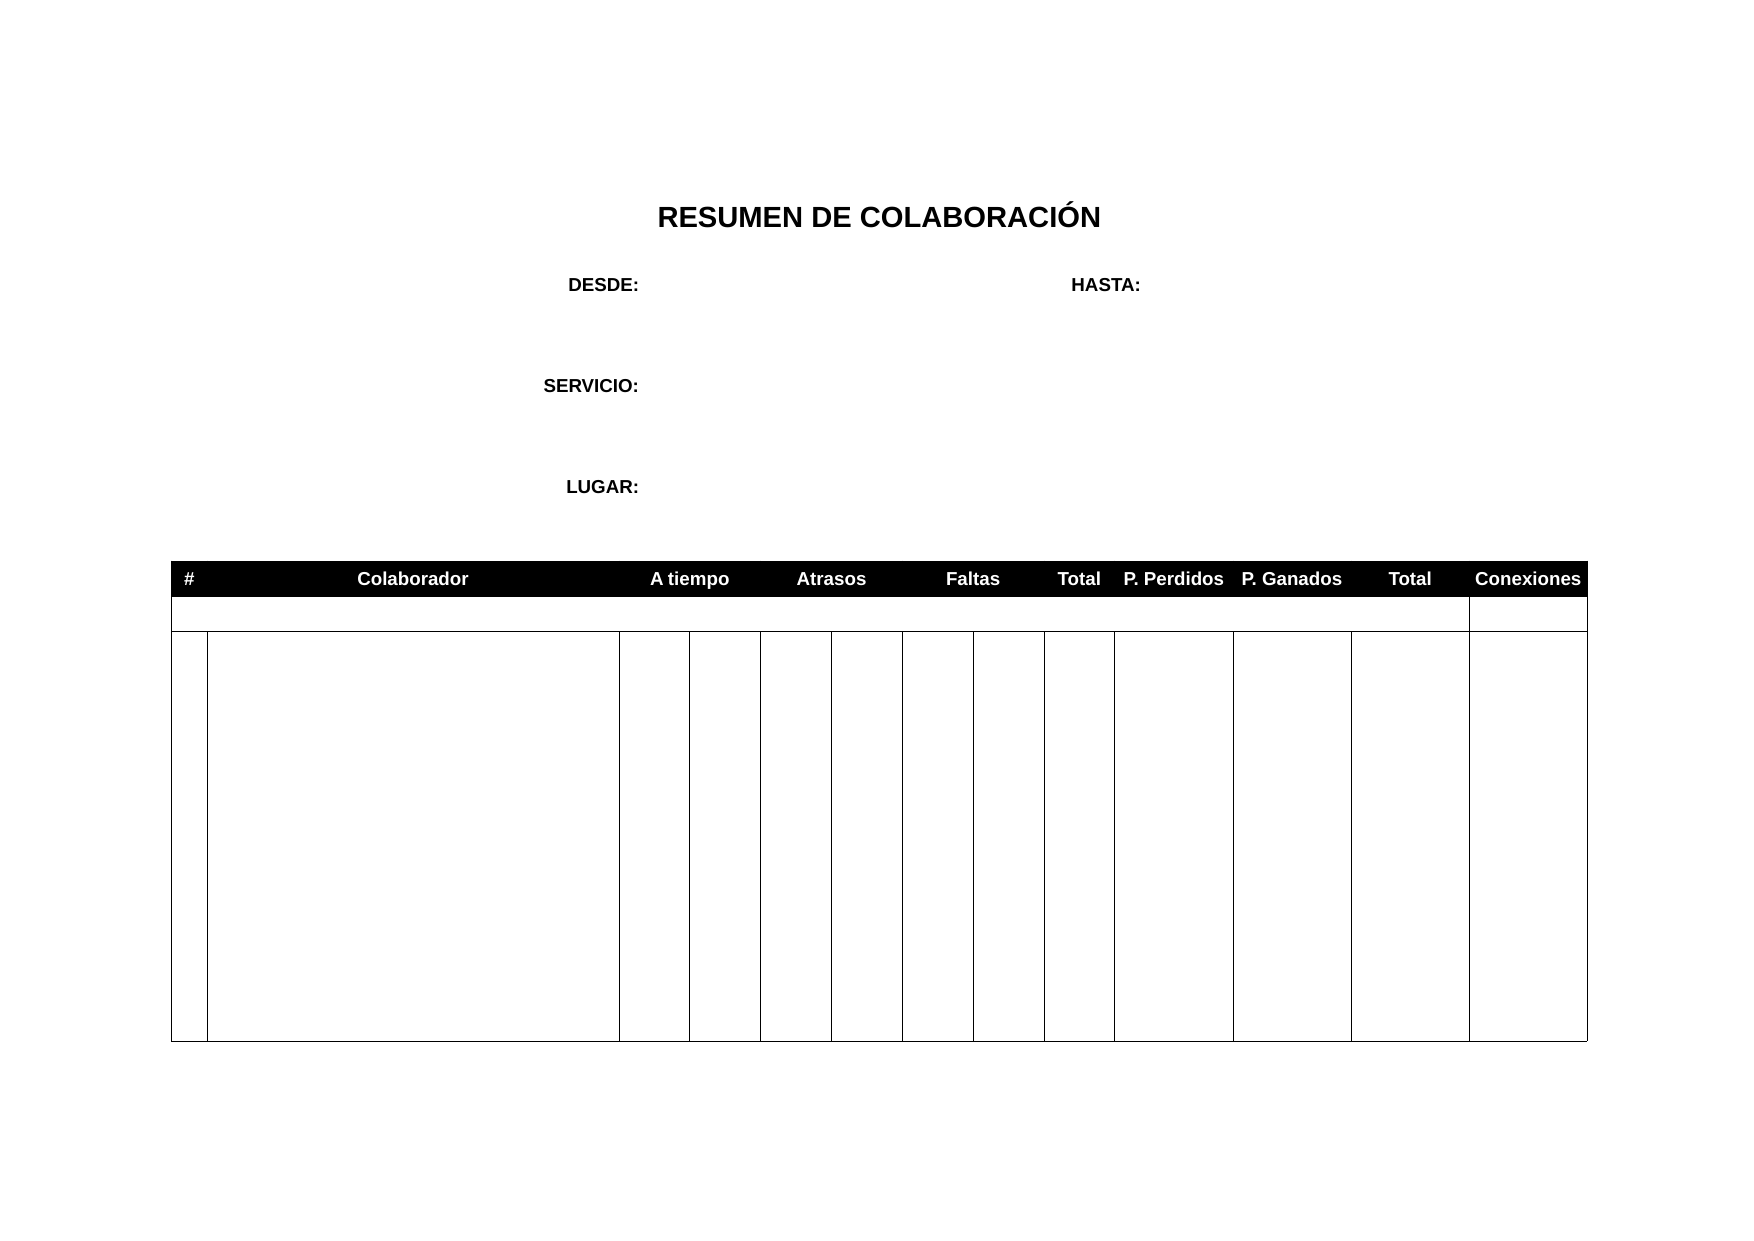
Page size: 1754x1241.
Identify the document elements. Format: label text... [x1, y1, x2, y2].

table_header # [172, 562, 207, 596]
text RESUMEN DE COLABORACIÓN [88, 200, 1670, 233]
table_header Conexiones [1470, 562, 1587, 596]
text <build_report(o)> [88, 537, 1670, 561]
table_cell <if test="row['porcentual_just_time']=='100.0%'"> <row['porcentual_just_time']> </if> <if test="row['porcentual_just_time'] != '100.0%'"> <row['porcentual_just_time']> </if> [690, 632, 760, 1041]
table_header P. Perdidos [1115, 562, 1233, 596]
table_cell <for each="row in rows_data()"> [172, 597, 1469, 631]
table_cell HASTA: [879, 266, 1146, 302]
table_header P. Ganados [1234, 562, 1351, 596]
table_header A tiempo [620, 562, 760, 596]
table_cell <row['late']> [761, 632, 831, 1041]
table_cell <o.place_id.name> [645, 469, 1413, 504]
table_cell DESDE: [345, 266, 644, 302]
table_cell <if test="row['puntos']<0"> <row['puntos']> </if> <if test="row['puntos']>=0"> <row['puntos']> </if> [1352, 632, 1469, 1041]
table_header <if test="o.date_start"> [345, 234, 1413, 266]
table_cell <row['porcentual_late']> [832, 632, 902, 1041]
table_header Atrasos [761, 562, 902, 596]
table_cell <row['name']> [208, 632, 619, 1041]
table_cell <row['just_time']> [620, 632, 689, 1041]
table_cell <row['puntos_ganados']> [1234, 632, 1351, 1041]
table_cell <o.date_start> [645, 266, 879, 302]
table_cell </if> [345, 403, 1413, 436]
table_cell LUGAR: [345, 469, 644, 504]
table_cell <row['absence']> [903, 632, 973, 1041]
text <for each="o in objects"> [88, 176, 1670, 200]
table_cell SERVICIO: [345, 368, 644, 403]
table_cell <o.service_id.name> [645, 368, 1413, 403]
table_cell <if test="o.place_id.name"> [345, 436, 1413, 469]
table_cell <if test="row['conexiones']==0"> <row['conexiones']> </if> <if test="row['conexiones']>0"> <row['conexiones']> </if> [1470, 632, 1587, 1041]
table_cell <row['puntos_perdidos']> [1115, 632, 1233, 1041]
table_header Colaborador [208, 562, 619, 596]
table_header Total [1352, 562, 1469, 596]
table_cell <row['colaboraciones']> [1045, 632, 1114, 1041]
table_cell </if> [345, 504, 1413, 537]
table_cell [1470, 597, 1587, 631]
table_cell <if test="o.service_id.name"> [345, 335, 1413, 368]
table_header Total [1045, 562, 1114, 596]
table_header Faltas [903, 562, 1044, 596]
table_cell <o.date_end> [1146, 266, 1413, 302]
table_cell <row['num']> [172, 632, 207, 1041]
table_cell </if> [345, 302, 1413, 334]
table_cell <row['porcentual_absence']> [974, 632, 1044, 1041]
